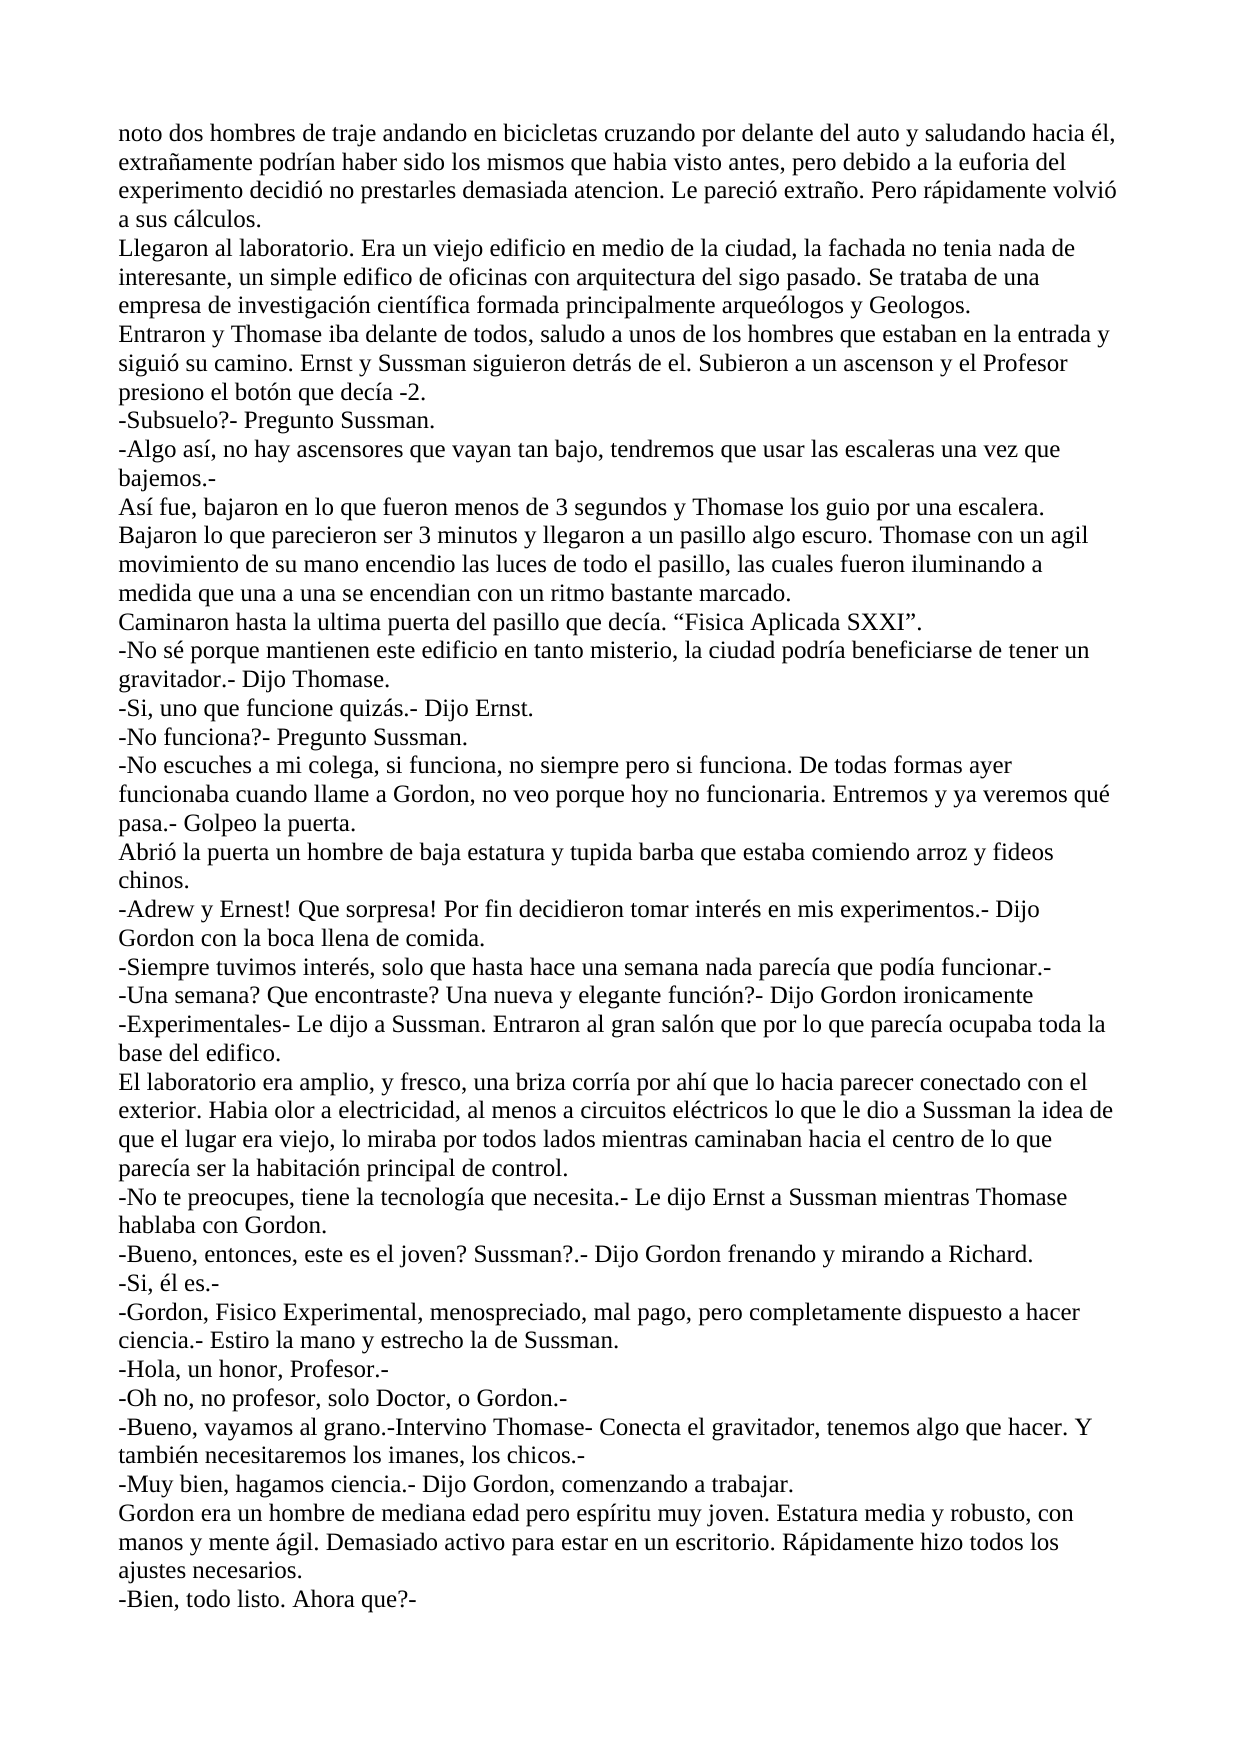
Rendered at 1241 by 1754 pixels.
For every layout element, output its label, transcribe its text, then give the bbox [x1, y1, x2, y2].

text -Subsuelo?- Pregunto Sussman. [118, 406, 1122, 434]
text -Si, uno que funcione quizás.- Dijo Ernst. [118, 693, 1122, 722]
text -Gordon, Fisico Experimental, menospreciado, mal pago, pero completamente dispuesto a hacer ciencia.- Estiro la mano y estrecho la de Sussman. [118, 1297, 1122, 1354]
text Caminaron hasta la ultima puerta del pasillo que decía. “Fisica Aplicada SXXI”. [118, 607, 1122, 636]
text Abrió la puerta un hombre de baja estatura y tupida barba que estaba comiendo arroz y fideos chinos. [118, 837, 1122, 894]
text Llegaron al laboratorio. Era un viejo edificio en medio de la ciudad, la fachada no tenia nada de interesante, un simple edifico de oficinas con arquitectura del sigo pasado. Se trataba de una empresa de investigación científica formada principalmente arqueólogos y Geologos. [118, 233, 1122, 319]
text -Algo así, no hay ascensores que vayan tan bajo, tendremos que usar las escaleras una vez que bajemos.- [118, 434, 1122, 492]
text -No te preocupes, tiene la tecnología que necesita.- Le dijo Ernst a Sussman mientras Thomase hablaba con Gordon. [118, 1182, 1122, 1239]
text -No escuches a mi colega, si funciona, no siempre pero si funciona. De todas formas ayer funcionaba cuando llame a Gordon, no veo porque hoy no funcionaria. Entremos y ya veremos qué pasa.- Golpeo la puerta. [118, 751, 1122, 837]
text -Una semana? Que encontraste? Una nueva y elegante función?- Dijo Gordon ironicamente [118, 981, 1122, 1009]
text -Hola, un honor, Profesor.- [118, 1354, 1122, 1383]
text El laboratorio era amplio, y fresco, una briza corría por ahí que lo hacia parecer conectado con el exterior. Habia olor a electricidad, al menos a circuitos eléctricos lo que le dio a Sussman la idea de que el lugar era viejo, lo miraba por todos lados mientras caminaban hacia el centro de lo que parecía ser la habitación principal de control. [118, 1067, 1122, 1182]
text Así fue, bajaron en lo que fueron menos de 3 segundos y Thomase los guio por una escalera. Bajaron lo que parecieron ser 3 minutos y llegaron a un pasillo algo escuro. Thomase con un agil movimiento de su mano encendio las luces de todo el pasillo, las cuales fueron iluminando a medida que una a una se encendian con un ritmo bastante marcado. [118, 492, 1122, 607]
text -Oh no, no profesor, solo Doctor, o Gordon.- [118, 1383, 1122, 1412]
text -No sé porque mantienen este edificio en tanto misterio, la ciudad podría beneficiarse de tener un gravitador.- Dijo Thomase. [118, 636, 1122, 693]
text -Bien, todo listo. Ahora que?- [118, 1584, 1122, 1613]
text -Muy bien, hagamos ciencia.- Dijo Gordon, comenzando a trabajar. [118, 1469, 1122, 1498]
text Entraron y Thomase iba delante de todos, saludo a unos de los hombres que estaban en la entrada y siguió su camino. Ernst y Sussman siguieron detrás de el. Subieron a un ascenson y el Profesor presiono el botón que decía -2. [118, 319, 1122, 406]
text -Si, él es.- [118, 1268, 1122, 1297]
text -Experimentales- Le dijo a Sussman. Entraron al gran salón que por lo que parecía ocupaba toda la base del edifico. [118, 1009, 1122, 1067]
text Gordon era un hombre de mediana edad pero espíritu muy joven. Estatura media y robusto, con manos y mente ágil. Demasiado activo para estar en un escritorio. Rápidamente hizo todos los ajustes necesarios. [118, 1498, 1122, 1584]
text -Siempre tuvimos interés, solo que hasta hace una semana nada parecía que podía funcionar.- [118, 952, 1122, 981]
text -Adrew y Ernest! Que sorpresa! Por fin decidieron tomar interés en mis experimentos.- Dijo Gordon con la boca llena de comida. [118, 894, 1122, 952]
text -Bueno, entonces, este es el joven? Sussman?.- Dijo Gordon frenando y mirando a Richard. [118, 1239, 1122, 1268]
text -No funciona?- Pregunto Sussman. [118, 722, 1122, 751]
text -Bueno, vayamos al grano.-Intervino Thomase- Conecta el gravitador, tenemos algo que hacer. Y también necesitaremos los imanes, los chicos.- [118, 1412, 1122, 1469]
text noto dos hombres de traje andando en bicicletas cruzando por delante del auto y saludando hacia él, extrañamente podrían haber sido los mismos que habia visto antes, pero debido a la euforia del experimento decidió no prestarles demasiada atencion. Le pareció extraño. Pero rápidamente volvió a sus cálculos. [118, 118, 1122, 233]
